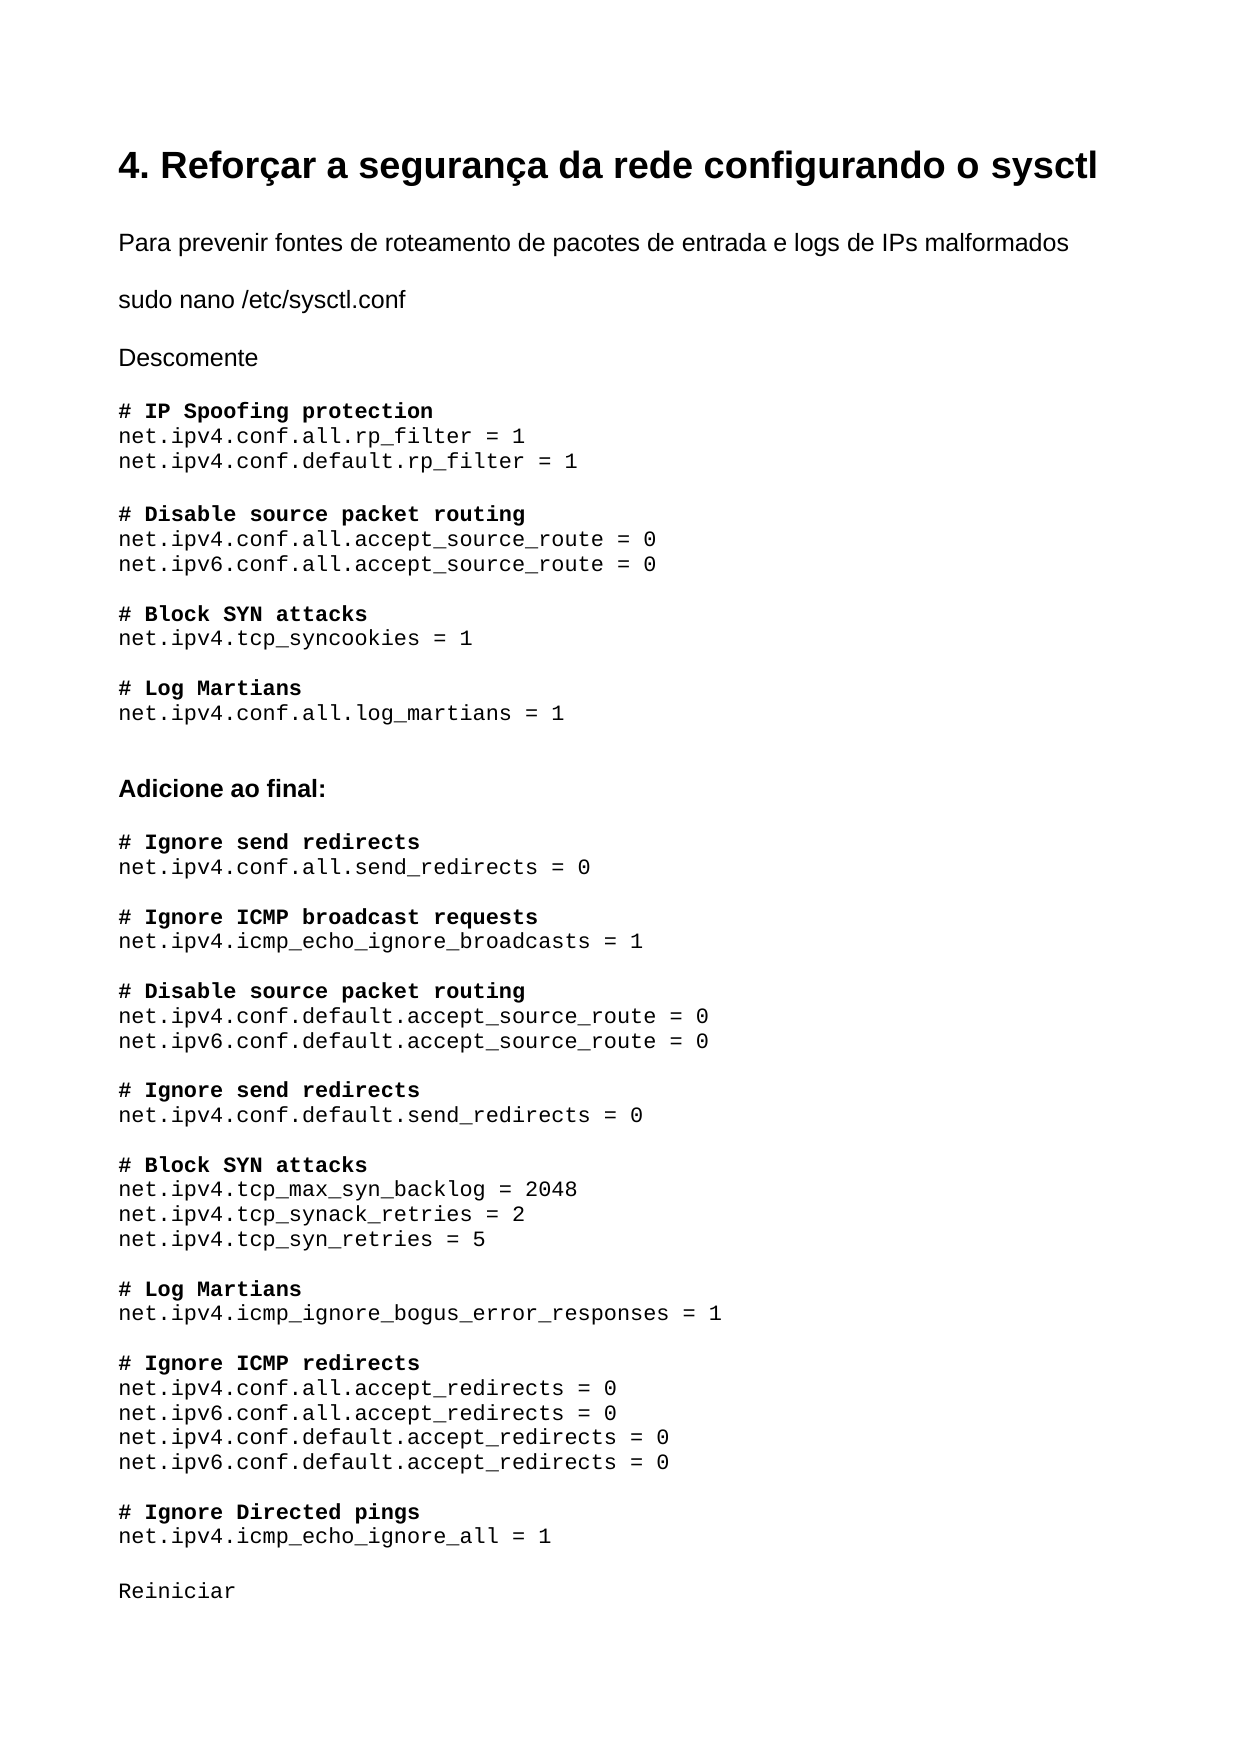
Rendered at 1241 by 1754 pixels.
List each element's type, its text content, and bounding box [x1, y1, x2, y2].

text net.ipv4.conf.all.rp_filter = 1 [118, 425, 1122, 450]
text Reiniciar [118, 1580, 1122, 1605]
text Adicione ao final: [118, 774, 1122, 803]
text # Block SYN attacks [118, 1154, 1122, 1179]
text net.ipv4.tcp_max_syn_backlog = 2048 [118, 1179, 1122, 1203]
text # Ignore ICMP broadcast requests [118, 906, 1122, 931]
text # Log Martians [118, 677, 1122, 702]
text # Ignore Directed pings [118, 1501, 1122, 1526]
text net.ipv4.conf.default.rp_filter = 1 [118, 450, 1122, 475]
text # IP Spoofing protection [118, 401, 1122, 425]
text net.ipv6.conf.default.accept_source_route = 0 [118, 1030, 1122, 1055]
text net.ipv6.conf.all.accept_source_route = 0 [118, 553, 1122, 578]
text net.ipv4.tcp_syn_retries = 5 [118, 1228, 1122, 1253]
text # Ignore send redirects [118, 832, 1122, 856]
text Descomente [118, 343, 1122, 372]
text sudo nano /etc/sysctl.conf [118, 286, 1122, 314]
text net.ipv4.conf.default.accept_source_route = 0 [118, 1005, 1122, 1030]
text net.ipv6.conf.all.accept_redirects = 0 [118, 1402, 1122, 1427]
text # Ignore send redirects [118, 1079, 1122, 1104]
text net.ipv4.conf.all.send_redirects = 0 [118, 856, 1122, 881]
text net.ipv4.tcp_syncookies = 1 [118, 628, 1122, 652]
text net.ipv4.icmp_echo_ignore_broadcasts = 1 [118, 931, 1122, 956]
text # Disable source packet routing [118, 504, 1122, 528]
text net.ipv4.icmp_ignore_bogus_error_responses = 1 [118, 1303, 1122, 1327]
text net.ipv4.conf.all.accept_source_route = 0 [118, 528, 1122, 553]
text net.ipv4.conf.all.accept_redirects = 0 [118, 1377, 1122, 1402]
text # Block SYN attacks [118, 603, 1122, 628]
text net.ipv4.conf.default.send_redirects = 0 [118, 1104, 1122, 1129]
text Para prevenir fontes de roteamento de pacotes de entrada e logs de IPs malformados [118, 228, 1122, 257]
text # Ignore ICMP redirects [118, 1352, 1122, 1377]
text # Disable source packet routing [118, 980, 1122, 1005]
text net.ipv4.conf.all.log_martians = 1 [118, 702, 1122, 727]
text net.ipv4.conf.default.accept_redirects = 0 [118, 1427, 1122, 1451]
text net.ipv6.conf.default.accept_redirects = 0 [118, 1451, 1122, 1476]
text # Log Martians [118, 1278, 1122, 1303]
subtitle 4. Reforçar a segurança da rede configurando o sysctl [118, 143, 1122, 187]
text net.ipv4.tcp_synack_retries = 2 [118, 1203, 1122, 1228]
text net.ipv4.icmp_echo_ignore_all = 1 [118, 1526, 1122, 1551]
